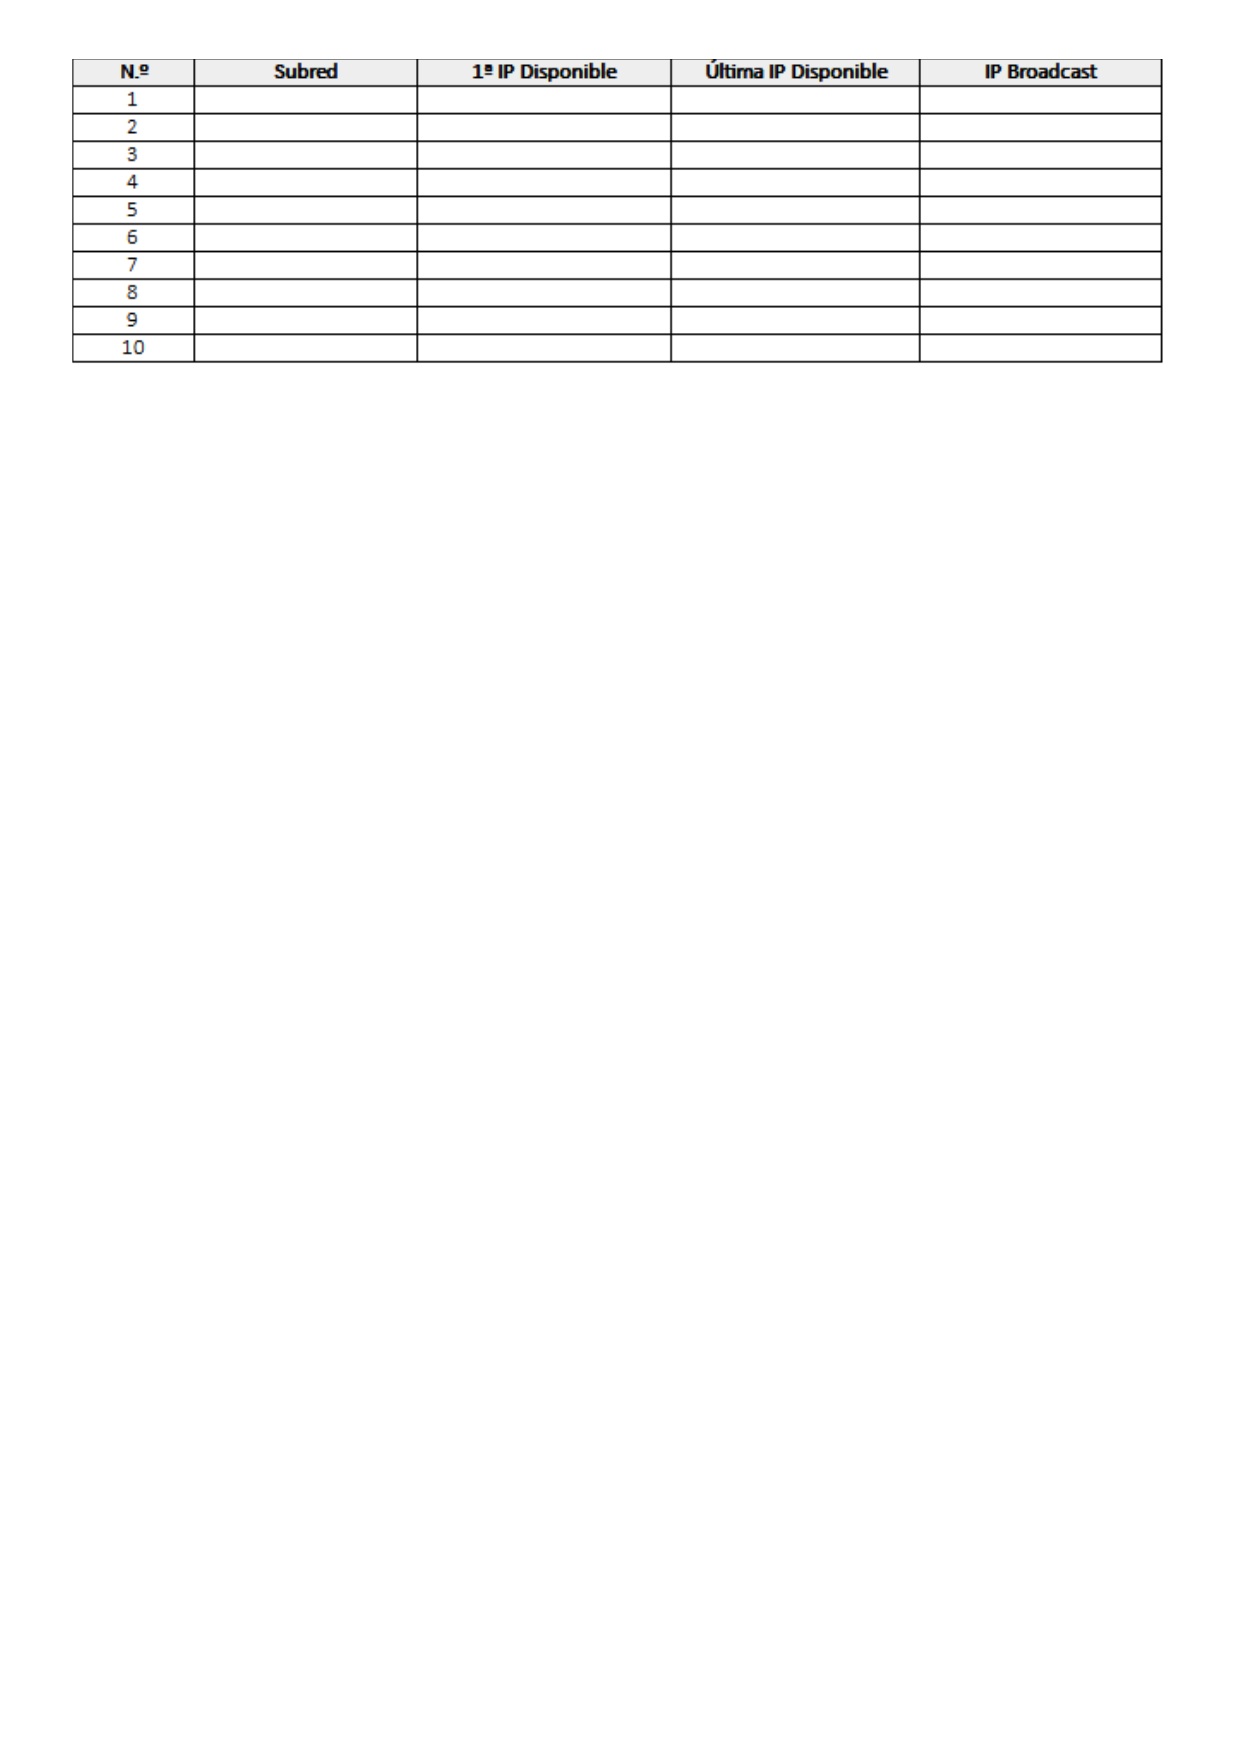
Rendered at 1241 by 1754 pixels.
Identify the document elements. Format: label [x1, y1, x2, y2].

picture [72, 59, 1168, 382]
